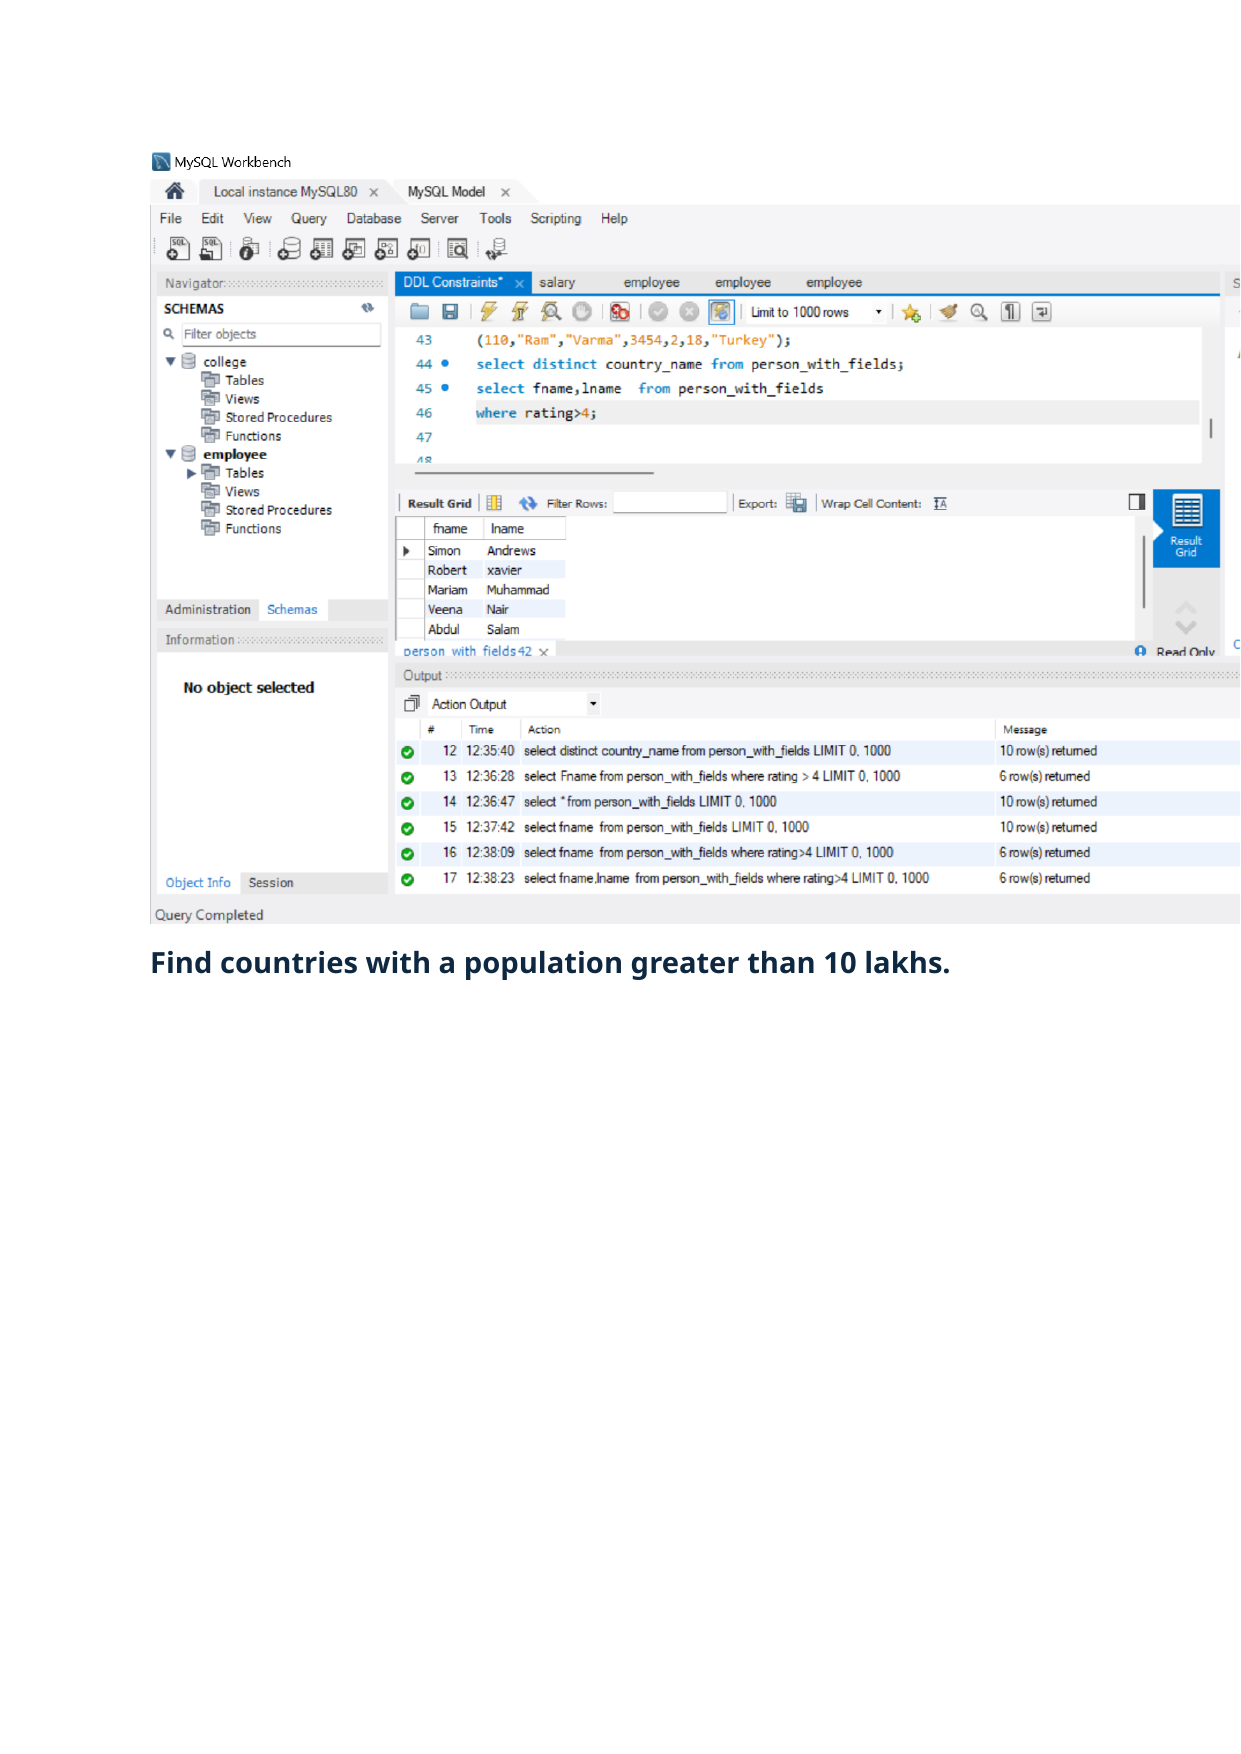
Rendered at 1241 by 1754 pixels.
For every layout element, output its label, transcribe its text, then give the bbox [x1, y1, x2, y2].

text Find countries with a population greater than 10 lakhs. [150, 943, 1090, 982]
